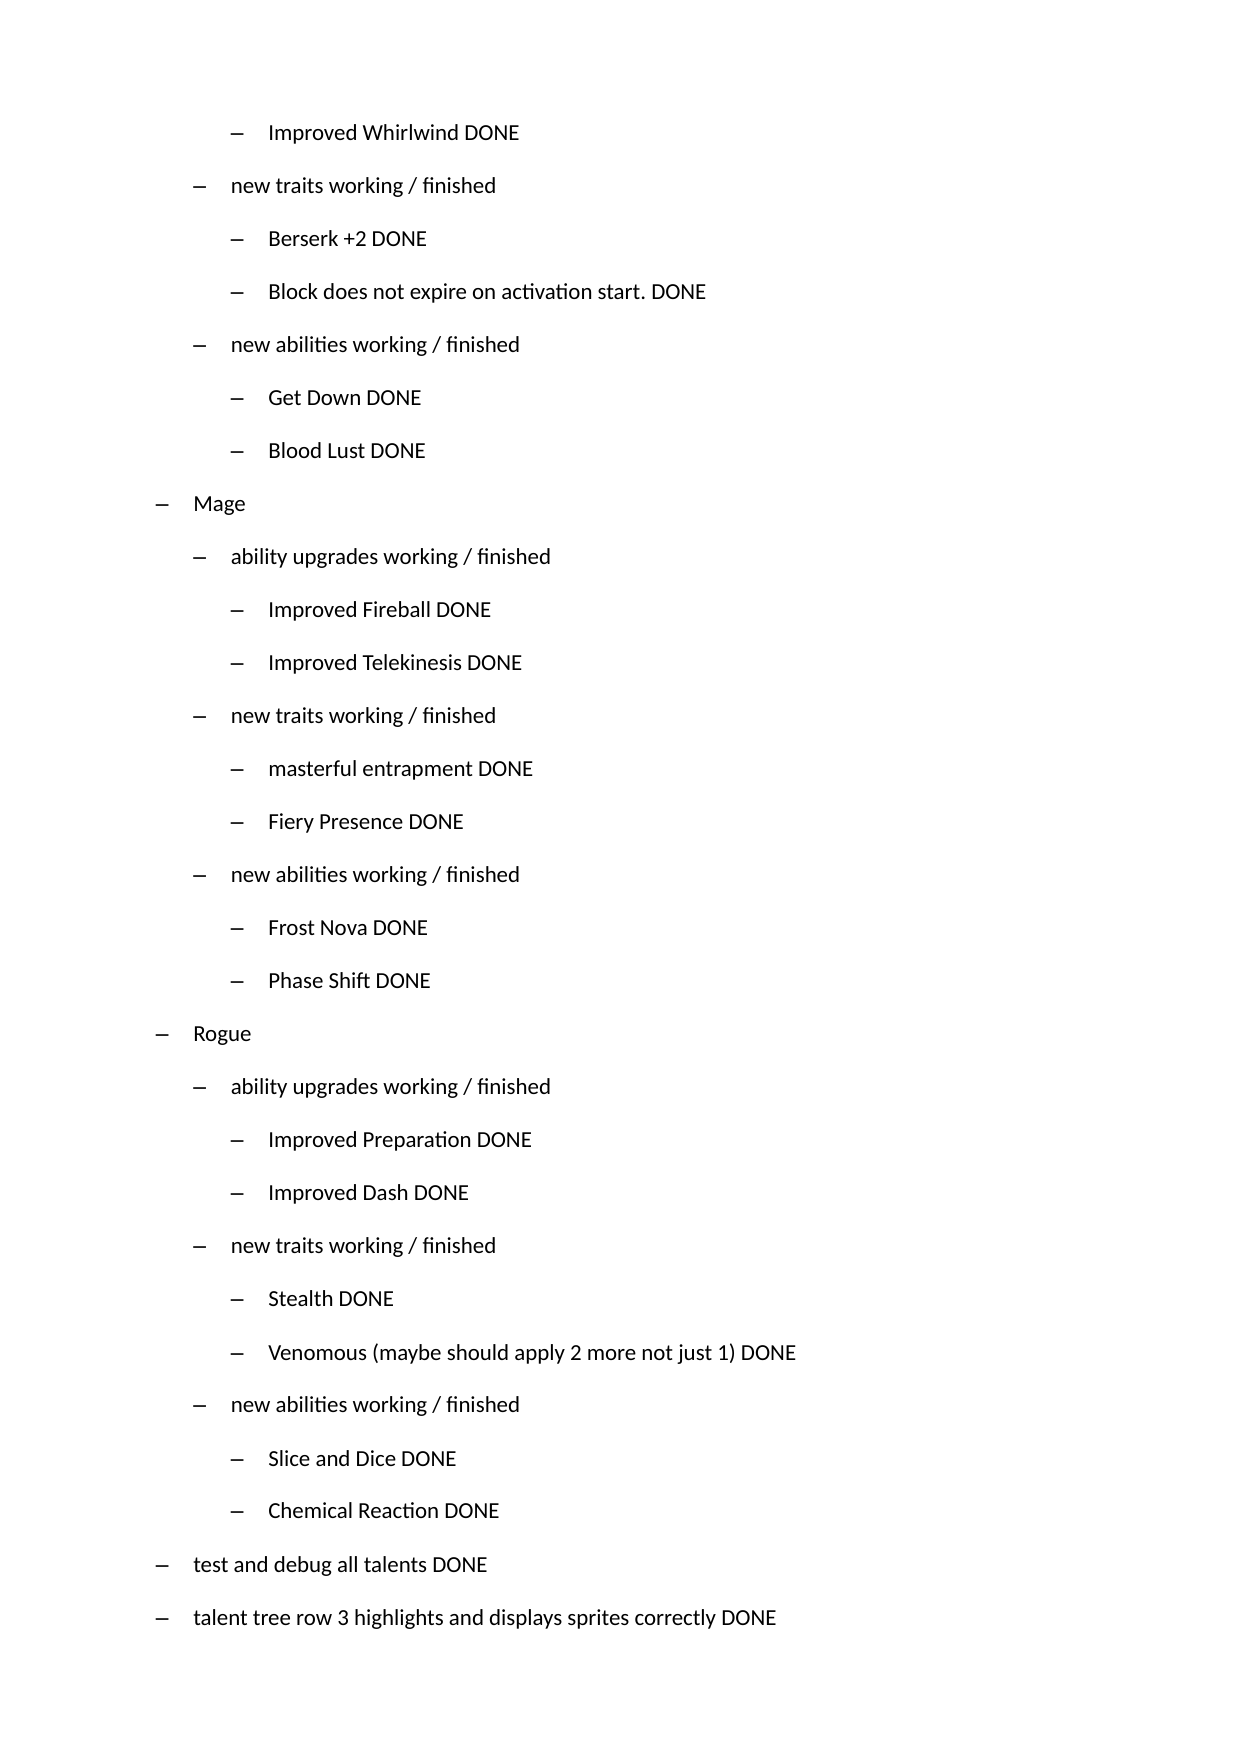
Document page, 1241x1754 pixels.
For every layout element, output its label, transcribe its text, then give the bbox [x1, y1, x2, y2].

list new traits working / finished [193, 171, 1122, 199]
list ability upgrades working / finished [193, 1072, 1122, 1101]
list Berserk +2 DONE [231, 224, 1122, 252]
list Venomous (maybe should apply 2 more not just 1) DONE [231, 1338, 1122, 1366]
list Slice and Dice DONE [231, 1444, 1122, 1472]
list Rogue [156, 1019, 1122, 1047]
list new abilities working / finished [193, 330, 1122, 358]
list Fiery Presence DONE [231, 807, 1122, 835]
list Improved Preparation DONE [231, 1126, 1122, 1153]
list new traits working / finished [193, 1232, 1122, 1259]
list Improved Whirlwind DONE [231, 118, 1122, 146]
list talent tree row 3 highlights and displays sprites correctly DONE [156, 1603, 1122, 1631]
list test and debug all talents DONE [156, 1550, 1122, 1578]
list Block does not expire on activation start. DONE [231, 277, 1122, 305]
list new traits working / finished [193, 701, 1122, 729]
list Get Down DONE [231, 383, 1122, 411]
list new abilities working / finished [193, 860, 1122, 888]
list ability upgrades working / finished [193, 542, 1122, 570]
list Mage [156, 489, 1122, 517]
list Improved Fireball DONE [231, 595, 1122, 623]
list new abilities working / finished [193, 1391, 1122, 1419]
list Improved Telekinesis DONE [231, 648, 1122, 676]
list Phase Shift DONE [231, 966, 1122, 994]
list Frost Nova DONE [231, 913, 1122, 941]
list Blood Lust DONE [231, 436, 1122, 464]
list Chemical Reaction DONE [231, 1497, 1122, 1525]
list Improved Dash DONE [231, 1178, 1122, 1207]
list masterful entrapment DONE [231, 754, 1122, 782]
list Stealth DONE [231, 1284, 1122, 1313]
